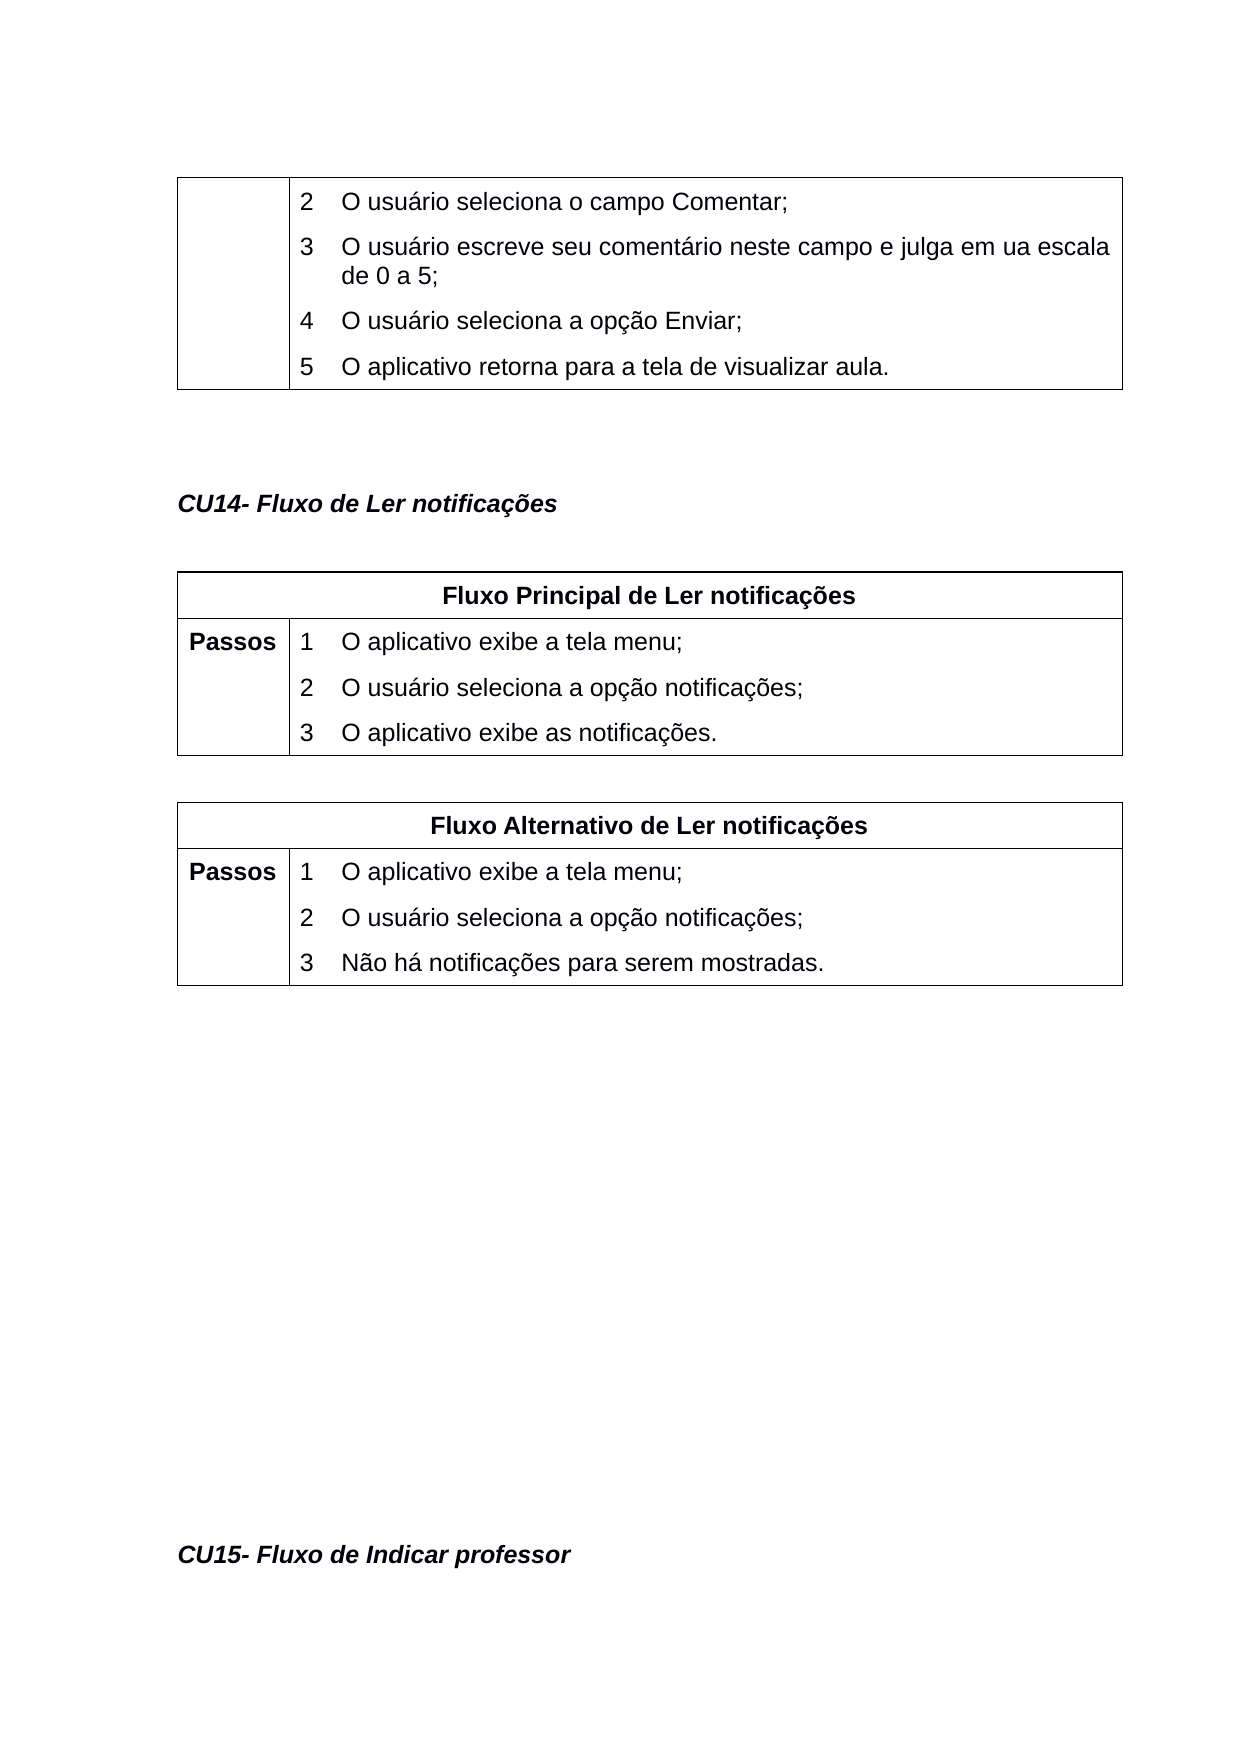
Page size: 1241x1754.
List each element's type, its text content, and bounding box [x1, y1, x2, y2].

table_cell O aplicativo exibe a tela menu; O usuário seleciona a opção notificações; O aplicativo exibe as notificações. [290, 619, 1122, 755]
text CU15- Fluxo de Indicar professor [177, 1540, 1122, 1568]
table_header Fluxo Alternativo de Ler notificações [178, 803, 1122, 848]
table_cell Passos [178, 849, 289, 985]
text CU14- Fluxo de Ler notificações [177, 489, 1122, 518]
table_cell Passos [178, 619, 289, 755]
table_cell O usuário abre a tela de visualizar aula; O usuário seleciona o campo Comentar; O usuário escreve seu comentário neste campo e julga em ua escala de 0 a 5; O usuário seleciona a opção Enviar; O aplicativo retorna para a tela de visualizar aula. [290, 178, 1122, 389]
table_cell O aplicativo exibe a tela menu; O usuário seleciona a opção notificações; Não há notificações para serem mostradas. [290, 849, 1122, 985]
table_cell [178, 178, 289, 389]
table_header Fluxo Principal de Ler notificações [178, 573, 1122, 618]
